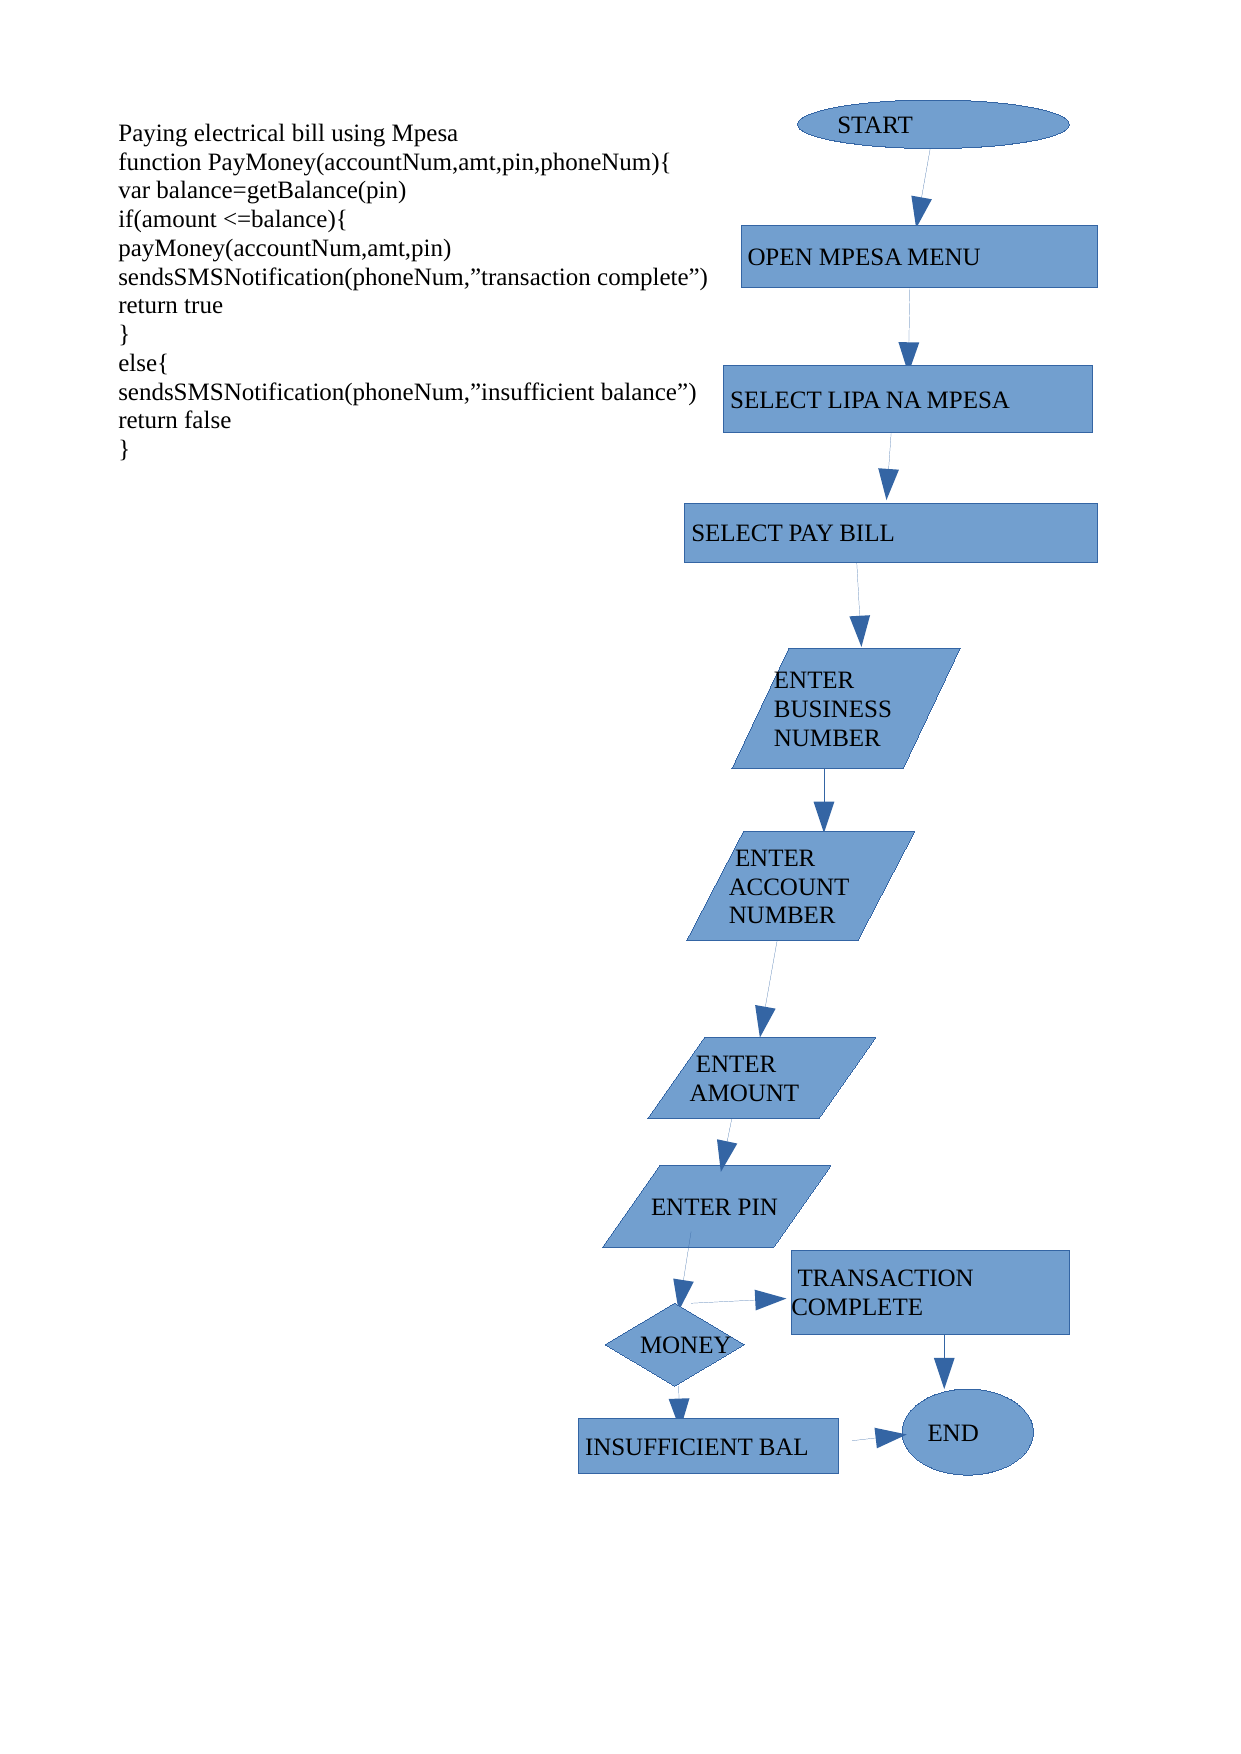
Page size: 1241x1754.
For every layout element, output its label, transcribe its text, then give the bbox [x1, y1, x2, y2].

text return false [892, 406, 1122, 434]
text Paying electrical bill using Mpesa [995, 118, 1122, 147]
text [890, 434, 1122, 463]
text return true [118, 291, 909, 319]
text sendsSMSNotification(phoneNum,”transaction complete”) [118, 262, 909, 291]
text } [118, 319, 909, 348]
text sendsSMSNotification(phoneNum,”insufficient balance”) [118, 377, 723, 406]
text [910, 319, 1122, 348]
text return false [118, 406, 890, 434]
text payMoney(accountNum,amt,pin) [118, 233, 741, 262]
text var balance=getBalance(pin) [118, 176, 925, 204]
text [912, 348, 1122, 377]
text [910, 262, 1122, 291]
text if(amount <=balance){ [118, 204, 915, 233]
text } [118, 434, 890, 463]
text Paying electrical bill using Mpesa [118, 118, 872, 147]
text [919, 204, 1122, 233]
text [926, 147, 1122, 176]
text [910, 291, 1122, 319]
text else{ [118, 348, 905, 377]
text [1098, 233, 1122, 262]
text function PayMoney(accountNum,amt,pin,phoneNum){ [118, 147, 929, 176]
text [922, 176, 1122, 204]
